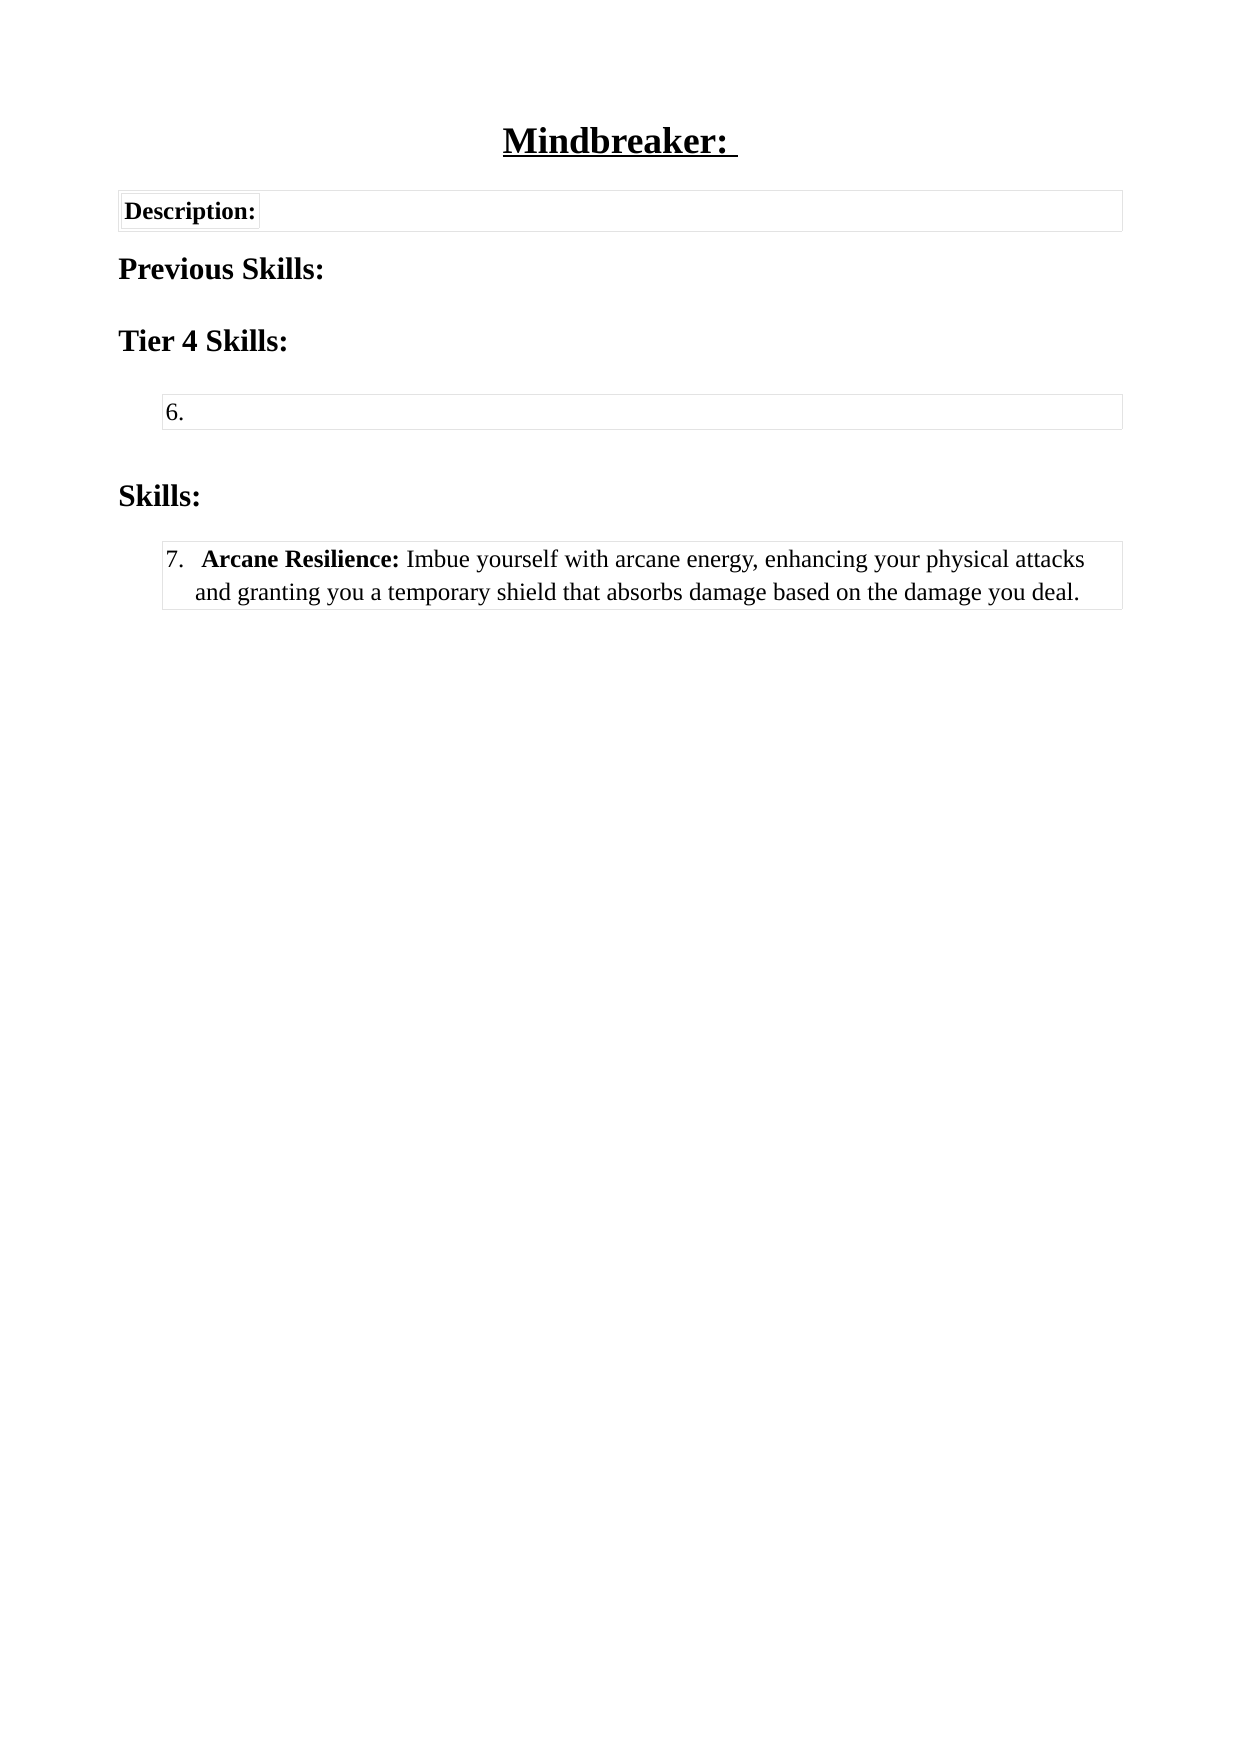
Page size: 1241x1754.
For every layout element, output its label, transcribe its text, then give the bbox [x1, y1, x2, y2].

text Skills: [118, 477, 1122, 513]
list Arcane Resilience: Imbue yourself with arcane energy, enhancing your physical attacks and granting you a temporary shield that absorbs damage based on the damage you deal. [163, 542, 1122, 609]
text Mindbreaker: [118, 118, 1122, 161]
text Tier 4 Skills: [118, 322, 1122, 358]
text Previous Skills: [118, 251, 1122, 287]
text Description: [119, 191, 1122, 231]
